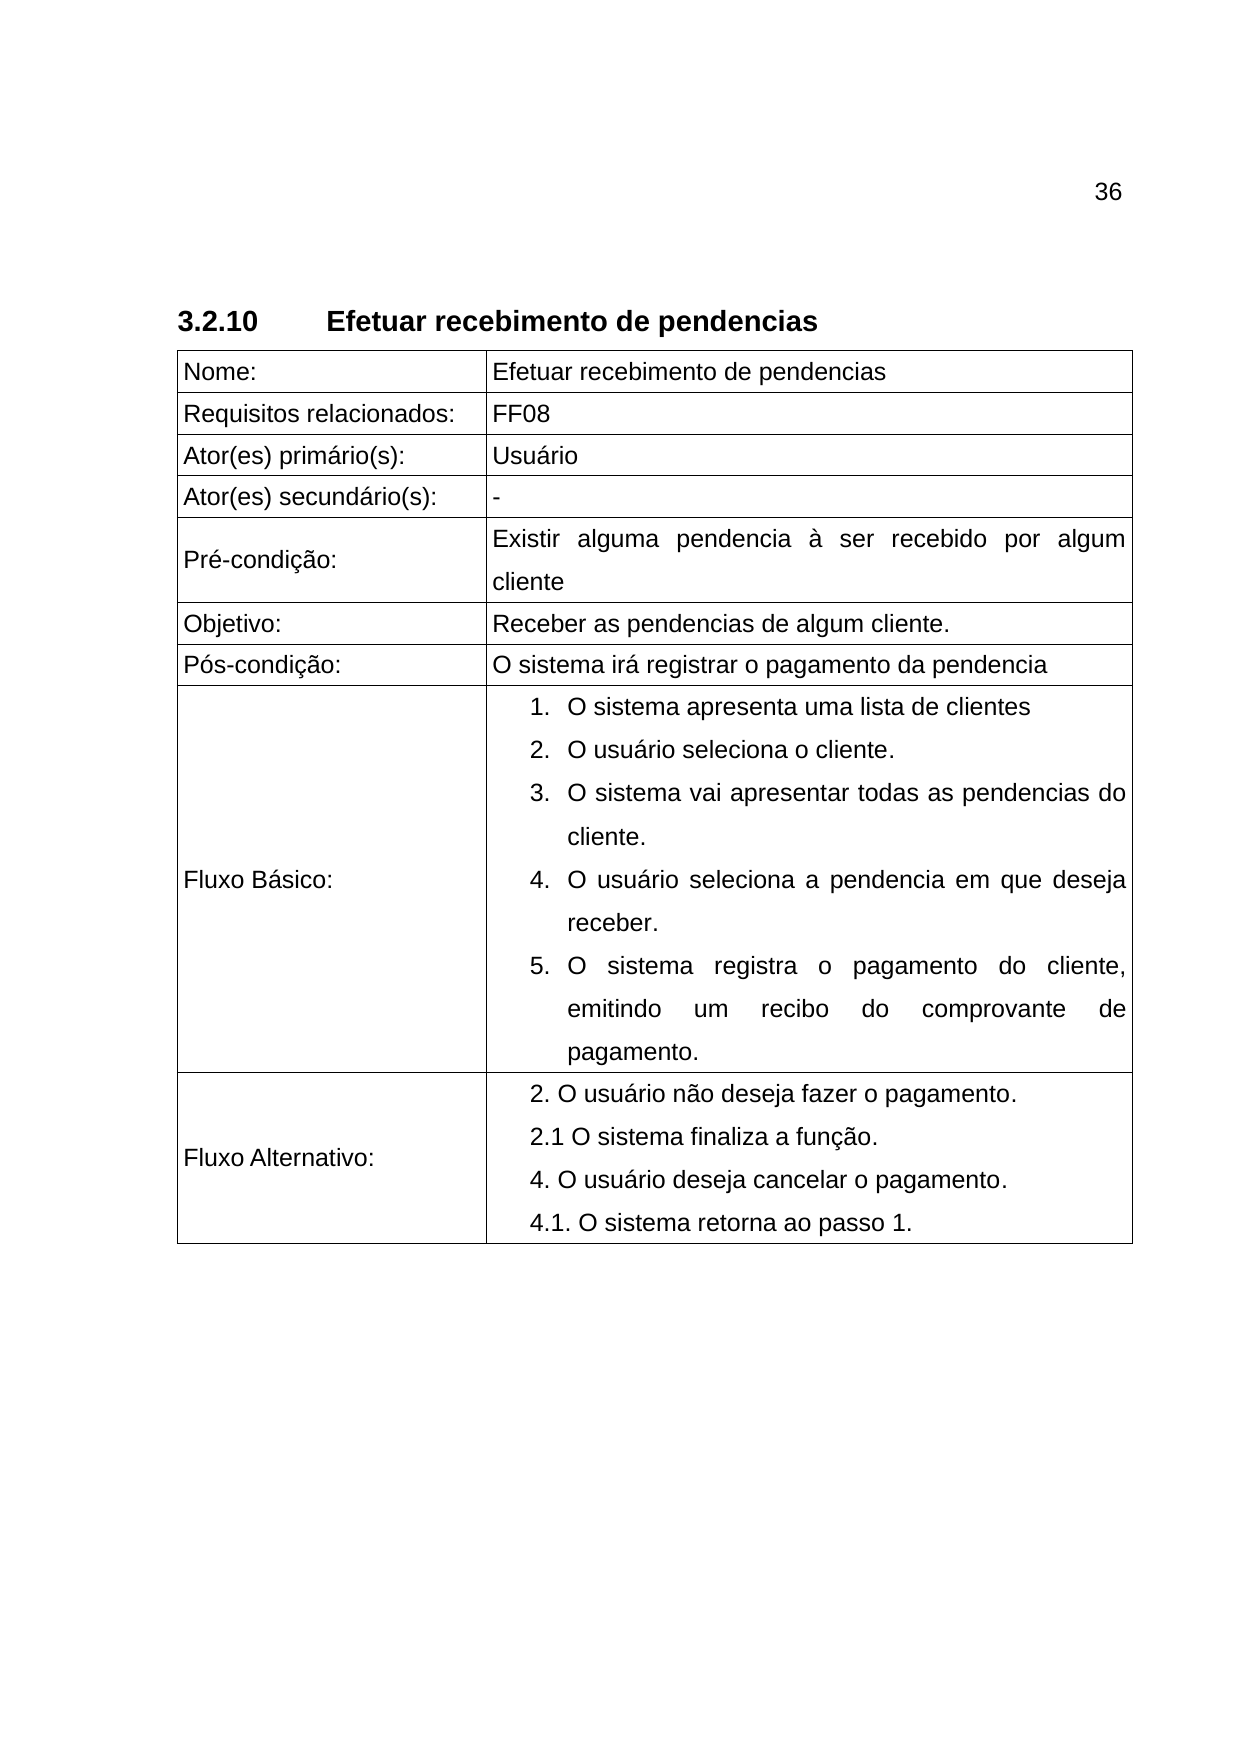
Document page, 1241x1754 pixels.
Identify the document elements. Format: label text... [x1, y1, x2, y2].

table_cell FF08 [487, 393, 1132, 434]
table_header Nome: [178, 351, 486, 392]
table_cell Fluxo Alternativo: [178, 1073, 486, 1243]
table_cell Objetivo: [178, 603, 486, 643]
table_cell 2. O usuário não deseja fazer o pagamento. 2.1 O sistema finaliza a função. 4. O usuário deseja cancelar o pagamento. 4.1. O sistema retorna ao passo 1. [487, 1073, 1132, 1243]
table_cell - [487, 476, 1132, 517]
table_cell Existir alguma pendencia à ser recebido por algum cliente [487, 518, 1132, 602]
table_cell Receber as pendencias de algum cliente. [487, 603, 1132, 643]
table_cell Requisitos relacionados: [178, 393, 486, 434]
table_cell Ator(es) secundário(s): [178, 476, 486, 517]
table_cell Pós-condição: [178, 645, 486, 685]
table_cell O sistema irá registrar o pagamento da pendencia [487, 645, 1132, 685]
table_cell Ator(es) primário(s): [178, 435, 486, 475]
table_cell Usuário [487, 435, 1132, 475]
subtitle Efetuar recebimento de pendencias [177, 304, 1122, 338]
table_header Efetuar recebimento de pendencias [487, 351, 1132, 392]
table_cell Pré-condição: [178, 518, 486, 602]
table_cell Fluxo Básico: [178, 686, 486, 1072]
table_cell O sistema apresenta uma lista de clientes O usuário seleciona o cliente. O sistema vai apresentar todas as pendencias do cliente. O usuário seleciona a pendencia em que deseja receber. O sistema registra o pagamento do cliente, emitindo um recibo do comprovante de pagamento. [487, 686, 1132, 1072]
